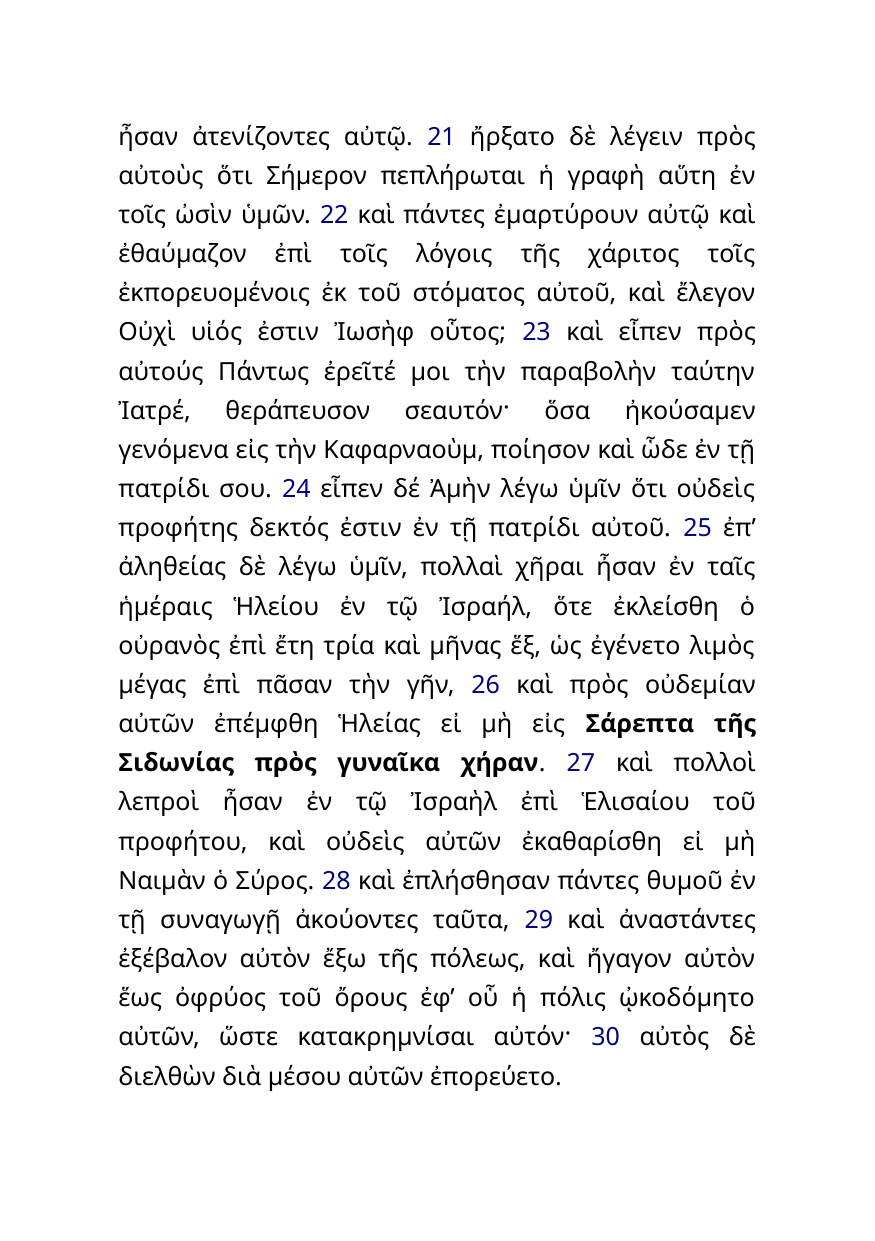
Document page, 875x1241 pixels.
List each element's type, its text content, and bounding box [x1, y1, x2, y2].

text ἦσαν ἀτενίζοντες αὐτῷ. 21 ἤρξατο δὲ λέγειν πρὸς αὐτοὺς ὅτι Σήμερον πεπλήρωται ἡ γραφὴ αὕτη ἐν τοῖς ὠσὶν ὑμῶν. 22 καὶ πάντες ἐμαρτύρουν αὐτῷ καὶ ἐθαύμαζον ἐπὶ τοῖς λόγοις τῆς χάριτος τοῖς ἐκπορευομένοις ἐκ τοῦ στόματος αὐτοῦ, καὶ ἔλεγον Οὐχὶ υἱός ἐστιν Ἰωσὴφ οὗτος; 23 καὶ εἶπεν πρὸς αὐτούς Πάντως ἐρεῖτέ μοι τὴν παραβολὴν ταύτην Ἰατρέ, θεράπευσον σεαυτόν· ὅσα ἠκούσαμεν γενόμενα εἰς τὴν Καφαρναοὺμ, ποίησον καὶ ὧδε ἐν τῇ πατρίδι σου. 24 εἶπεν δέ Ἀμὴν λέγω ὑμῖν ὅτι οὐδεὶς προφήτης δεκτός ἐστιν ἐν τῇ πατρίδι αὐτοῦ. 25 ἐπ’ ἀληθείας δὲ λέγω ὑμῖν, πολλαὶ χῆραι ἦσαν ἐν ταῖς ἡμέραις Ἡλείου ἐν τῷ Ἰσραήλ, ὅτε ἐκλείσθη ὁ οὐρανὸς ἐπὶ ἔτη τρία καὶ μῆνας ἕξ, ὡς ἐγένετο λιμὸς μέγας ἐπὶ πᾶσαν τὴν γῆν, 26 καὶ πρὸς οὐδεμίαν αὐτῶν ἐπέμφθη Ἡλείας εἰ μὴ εἰς Σάρεπτα τῆς Σιδωνίας πρὸς γυναῖκα χήραν. 27 καὶ πολλοὶ λεπροὶ ἦσαν ἐν τῷ Ἰσραὴλ ἐπὶ Ἑλισαίου τοῦ προφήτου, καὶ οὐδεὶς αὐτῶν ἐκαθαρίσθη εἰ μὴ Ναιμὰν ὁ Σύρος. 28 καὶ ἐπλήσθησαν πάντες θυμοῦ ἐν τῇ συναγωγῇ ἀκούοντες ταῦτα, 29 καὶ ἀναστάντες ἐξέβαλον αὐτὸν ἔξω τῆς πόλεως, καὶ ἤγαγον αὐτὸν ἕως ὀφρύος τοῦ ὄρους ἐφ’ οὗ ἡ πόλις ᾠκοδόμητο αὐτῶν, ὥστε κατακρημνίσαι αὐτόν· 30 αὐτὸς δὲ διελθὼν διὰ μέσου αὐτῶν ἐπορεύετο. [118, 118, 756, 1092]
